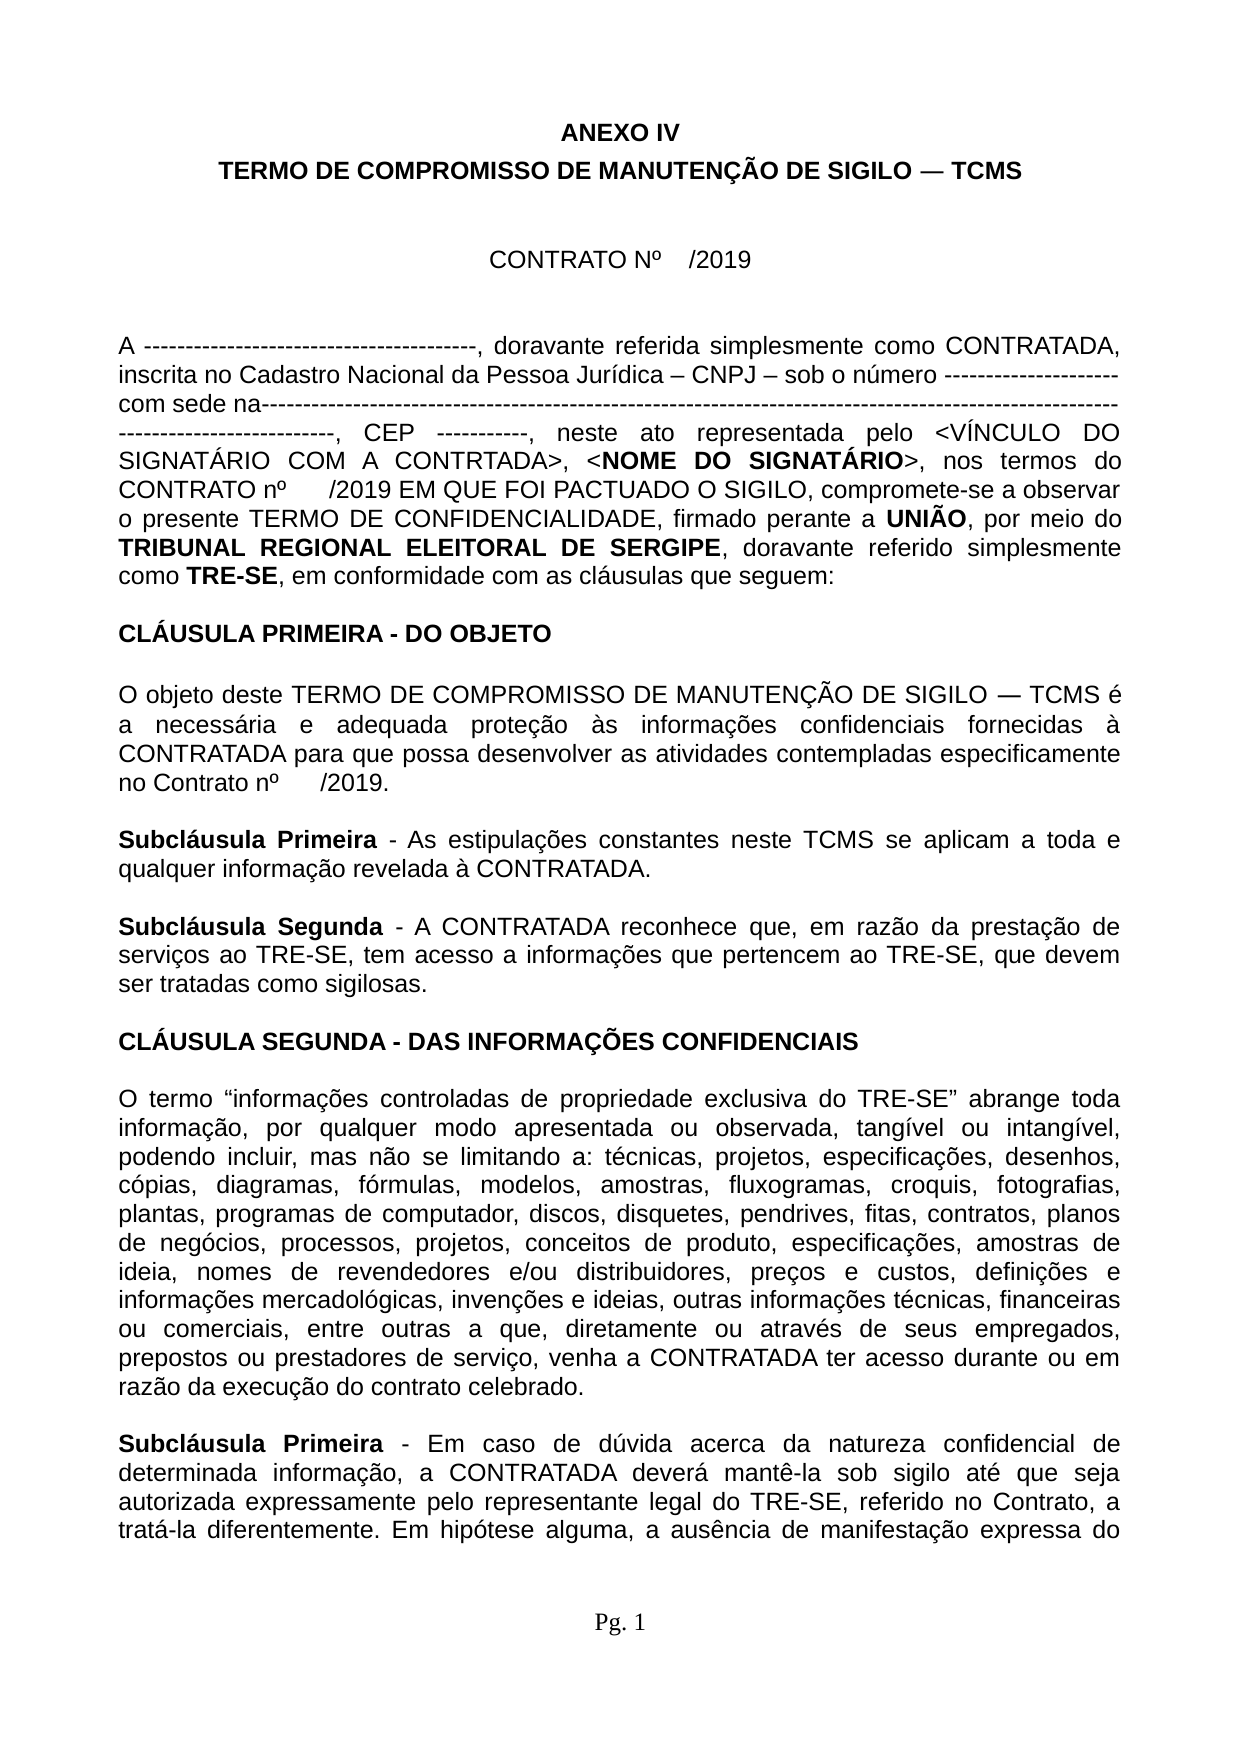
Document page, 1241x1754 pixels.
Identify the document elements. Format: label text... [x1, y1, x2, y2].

text Subcláusula Primeira - As estipulações constantes neste TCMS se aplicam a toda e qualquer informação revelada à CONTRATADA. [118, 825, 1122, 883]
text Subcláusula Primeira - Em caso de dúvida acerca da natureza confidencial de determinada informação, a CONTRATADA deverá mantê-la sob sigilo até que seja autorizada expressamente pelo representante legal do TRE-SE, referido no Contrato, a tratá-la diferentemente. Em hipótese alguma, a ausência de manifestação expressa do [118, 1429, 1122, 1544]
text CONTRATO Nº /2019 [118, 245, 1122, 274]
text A ----------------------------------------, doravante referida simplesmente como CONTRATADA, inscrita no Cadastro Nacional da Pessoa Jurídica – CNPJ – sob o número --------------------- [118, 331, 1122, 389]
text CLÁUSULA SEGUNDA - DAS INFORMAÇÕES CONFIDENCIAIS [118, 1027, 1122, 1055]
text CLÁUSULA PRIMEIRA - DO OBJETO [118, 619, 1122, 648]
text --------------------------, CEP -----------, neste ato representada pelo <VÍNCULO DO SIGNATÁRIO COM A CONTRTADA>, <NOME DO SIGNATÁRIO>, nos termos do CONTRATO nº /2019 EM QUE FOI PACTUADO O SIGILO, compromete-se a observar o presente TERMO DE CONFIDENCIALIDADE, firmado perante a UNIÃO, por meio do TRIBUNAL REGIONAL ELEITORAL DE SERGIPE, doravante referido simplesmente como TRE-SE, em conformidade com as cláusulas que seguem: [118, 418, 1122, 590]
text com sede na------------------------------------------------------------------------------------------------------- [118, 389, 1122, 418]
text Subcláusula Segunda - A CONTRATADA reconhece que, em razão da prestação de serviços ao TRE-SE, tem acesso a informações que pertencem ao TRE-SE, que devem ser tratadas como sigilosas. [118, 912, 1122, 998]
text O termo “informações controladas de propriedade exclusiva do TRE-SE” abrange toda informação, por qualquer modo apresentada ou observada, tangível ou intangível, podendo incluir, mas não se limitando a: técnicas, projetos, especificações, desenhos, cópias, diagramas, fórmulas, modelos, amostras, fluxogramas, croquis, fotografias, plantas, programas de computador, discos, disquetes, pendrives, fitas, contratos, planos de negócios, processos, projetos, conceitos de produto, especificações, amostras de ideia, nomes de revendedores e/ou distribuidores, preços e custos, definições e informações mercadológicas, invenções e ideias, outras informações técnicas, financeiras ou comerciais, entre outras a que, diretamente ou através de seus empregados, prepostos ou prestadores de serviço, venha a CONTRATADA ter acesso durante ou em razão da execução do contrato celebrado. [118, 1084, 1122, 1400]
text O objeto deste TERMO DE COMPROMISSO DE MANUTENÇÃO DE SIGILO — TCMS é a necessária e adequada proteção às informações confidenciais fornecidas à CONTRATADA para que possa desenvolver as atividades contempladas especificamente no Contrato nº /2019. [118, 676, 1122, 797]
